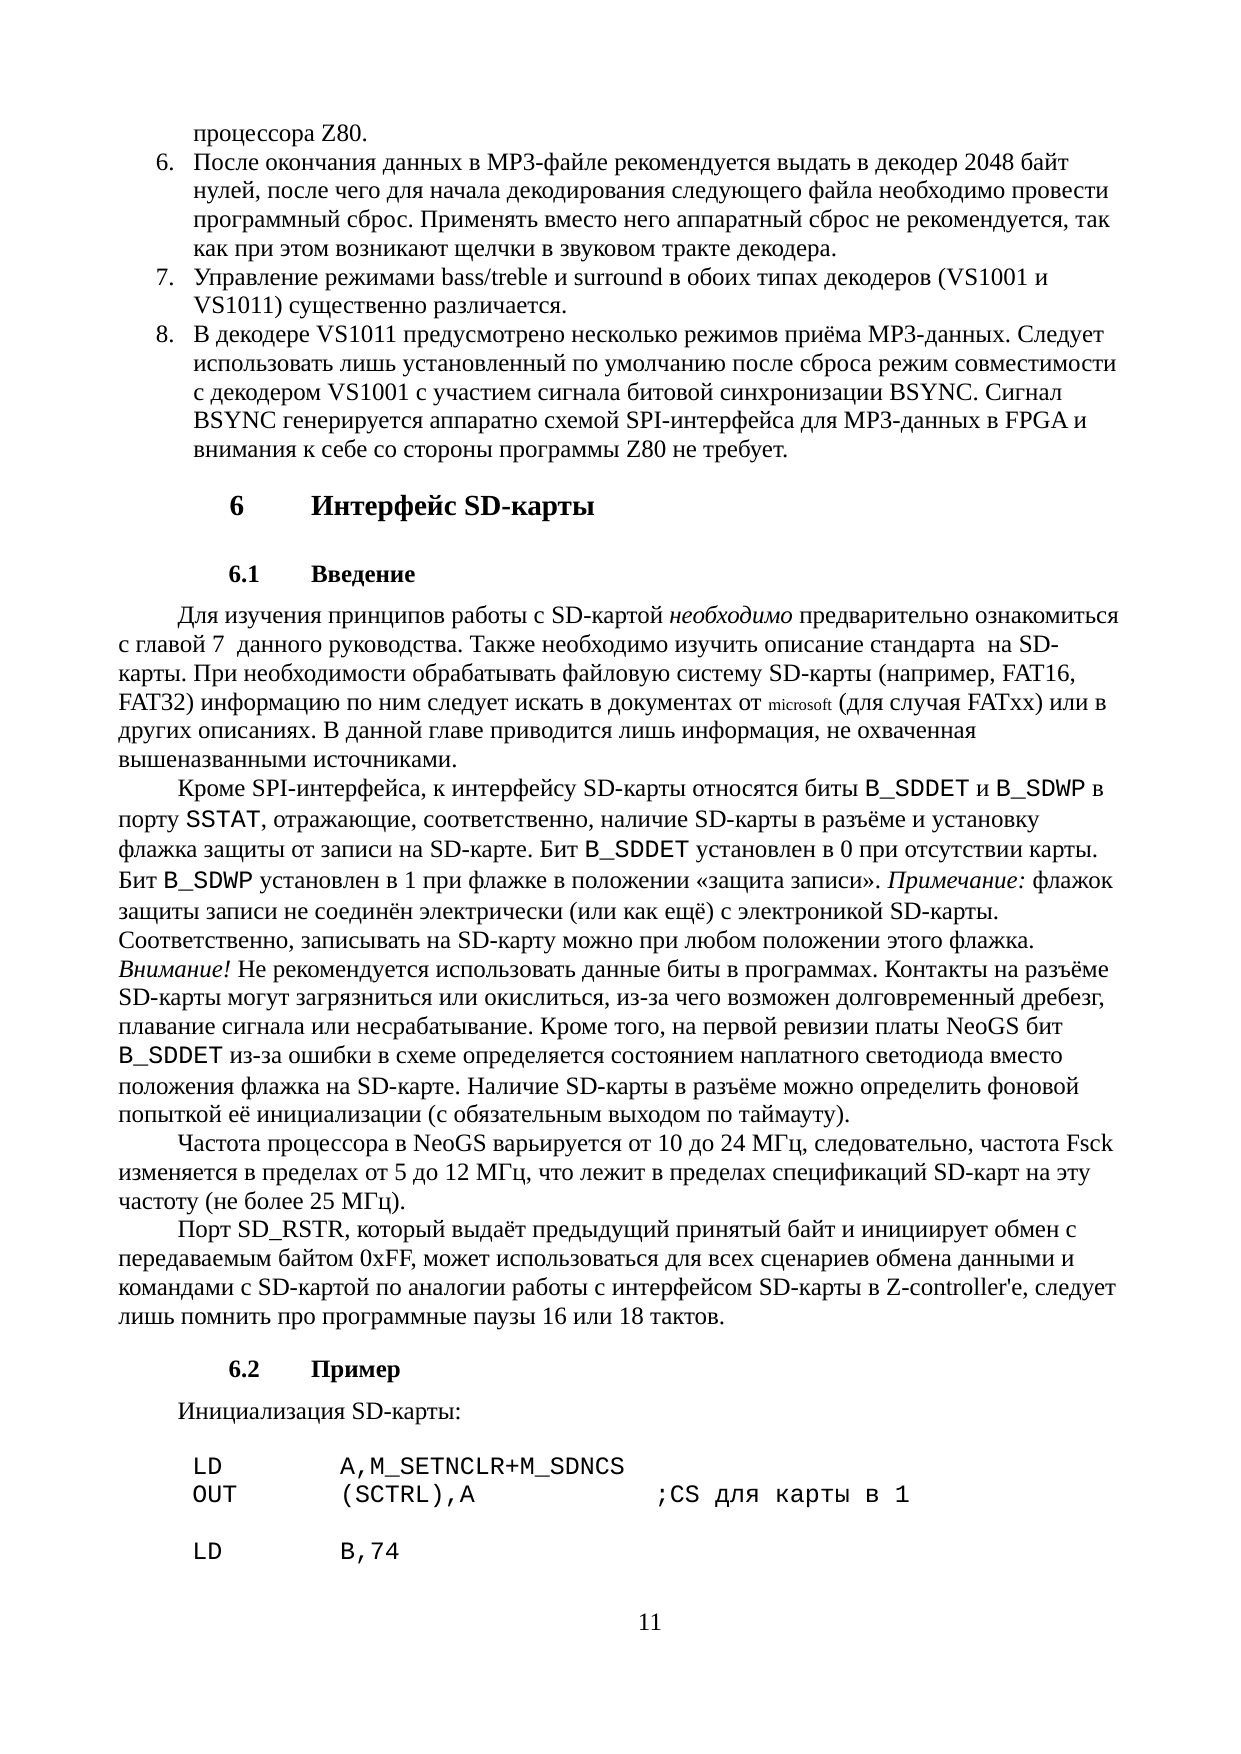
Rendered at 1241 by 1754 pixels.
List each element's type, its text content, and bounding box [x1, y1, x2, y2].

text Для изучения принципов работы с SD-картой необходимо предварительно ознакомиться с главой 7 данного руководства. Также необходимо изучить описание стандарта на SD-карты. При необходимости обрабатывать файловую систему SD-карты (например, FAT16, FAT32) информацию по ним следует искать в документах от microsoft (для случая FATxx) или в других описаниях. В данной главе приводится лишь информация, не охваченная вышеназванными источниками. [118, 600, 1122, 773]
text Инициализация SD-карты: [118, 1396, 1122, 1424]
text OUT (SCTRL),A ;CS для карты в 1 [118, 1482, 1122, 1510]
subtitle Пример [163, 1354, 1122, 1383]
text Частота процессора в NeoGS варьируется от 10 до 24 МГц, следовательно, частота Fsck изменяется в пределах от 5 до 12 МГц, что лежит в пределах спецификаций SD-карт на эту частоту (не более 25 МГц). [118, 1128, 1122, 1214]
list После окончания данных в MP3-файле рекомендуется выдать в декодер 2048 байт нулей, после чего для начала декодирования следующего файла необходимо провести программный сброс. Применять вместо него аппаратный сброс не рекомендуется, так как при этом возникают щелчки в звуковом тракте декодера. [156, 147, 1122, 262]
text LD A,M_SETNCLR+M_SDNCS [118, 1453, 1122, 1482]
list процессора Z80. [156, 118, 1122, 147]
text Кроме SPI-интерфейса, к интерфейсу SD-карты относятся биты B_SDDET и B_SDWP в порту SSTAT, отражающие, соответственно, наличие SD-карты в разъёме и установку флажка защиты от записи на SD-карте. Бит B_SDDET установлен в 0 при отсутствии карты. Бит B_SDWP установлен в 1 при флажке в положении «защита записи». Примечание: флажок защиты записи не соединён электрически (или как ещё) с электроникой SD-карты. Соответственно, записывать на SD-карту можно при любом положении этого флажка. Внимание! Не рекомендуется использовать данные биты в программах. Контакты на разъёме SD-карты могут загрязниться или окислиться, из-за чего возможен долговременный дребезг, плавание сигнала или несрабатывание. Кроме того, на первой ревизии платы NeoGS бит B_SDDET из-за ошибки в схеме определяется состоянием наплатного светодиода вместо положения флажка на SD-карте. Наличие SD-карты в разъёме можно определить фоновой попыткой её инициализации (с обязательным выходом по таймауту). [118, 773, 1122, 1128]
subtitle Введение [163, 559, 1122, 588]
text Порт SD_RSTR, который выдаёт предыдущий принятый байт и инициирует обмен с передаваемым байтом 0xFF, может использоваться для всех сценариев обмена данными и командами с SD-картой по аналогии работы с интерфейсом SD-карты в Z-controller'е, следует лишь помнить про программные паузы 16 или 18 тактов. [118, 1214, 1122, 1329]
list В декодере VS1011 предусмотрено несколько режимов приёма MP3-данных. Следует использовать лишь установленный по умолчанию после сброса режим совместимости с декодером VS1001 с участием сигнала битовой синхронизации BSYNC. Сигнал BSYNC генерируется аппаратно схемой SPI-интерфейса для MP3-данных в FPGA и внимания к себе со стороны программы Z80 не требует. [156, 319, 1122, 463]
list Управление режимами bass/treble и surround в обоих типах декодеров (VS1001 и VS1011) существенно различается. [156, 262, 1122, 319]
subtitle Интерфейс SD-карты [163, 488, 1122, 522]
text LD B,74 [118, 1538, 1122, 1567]
